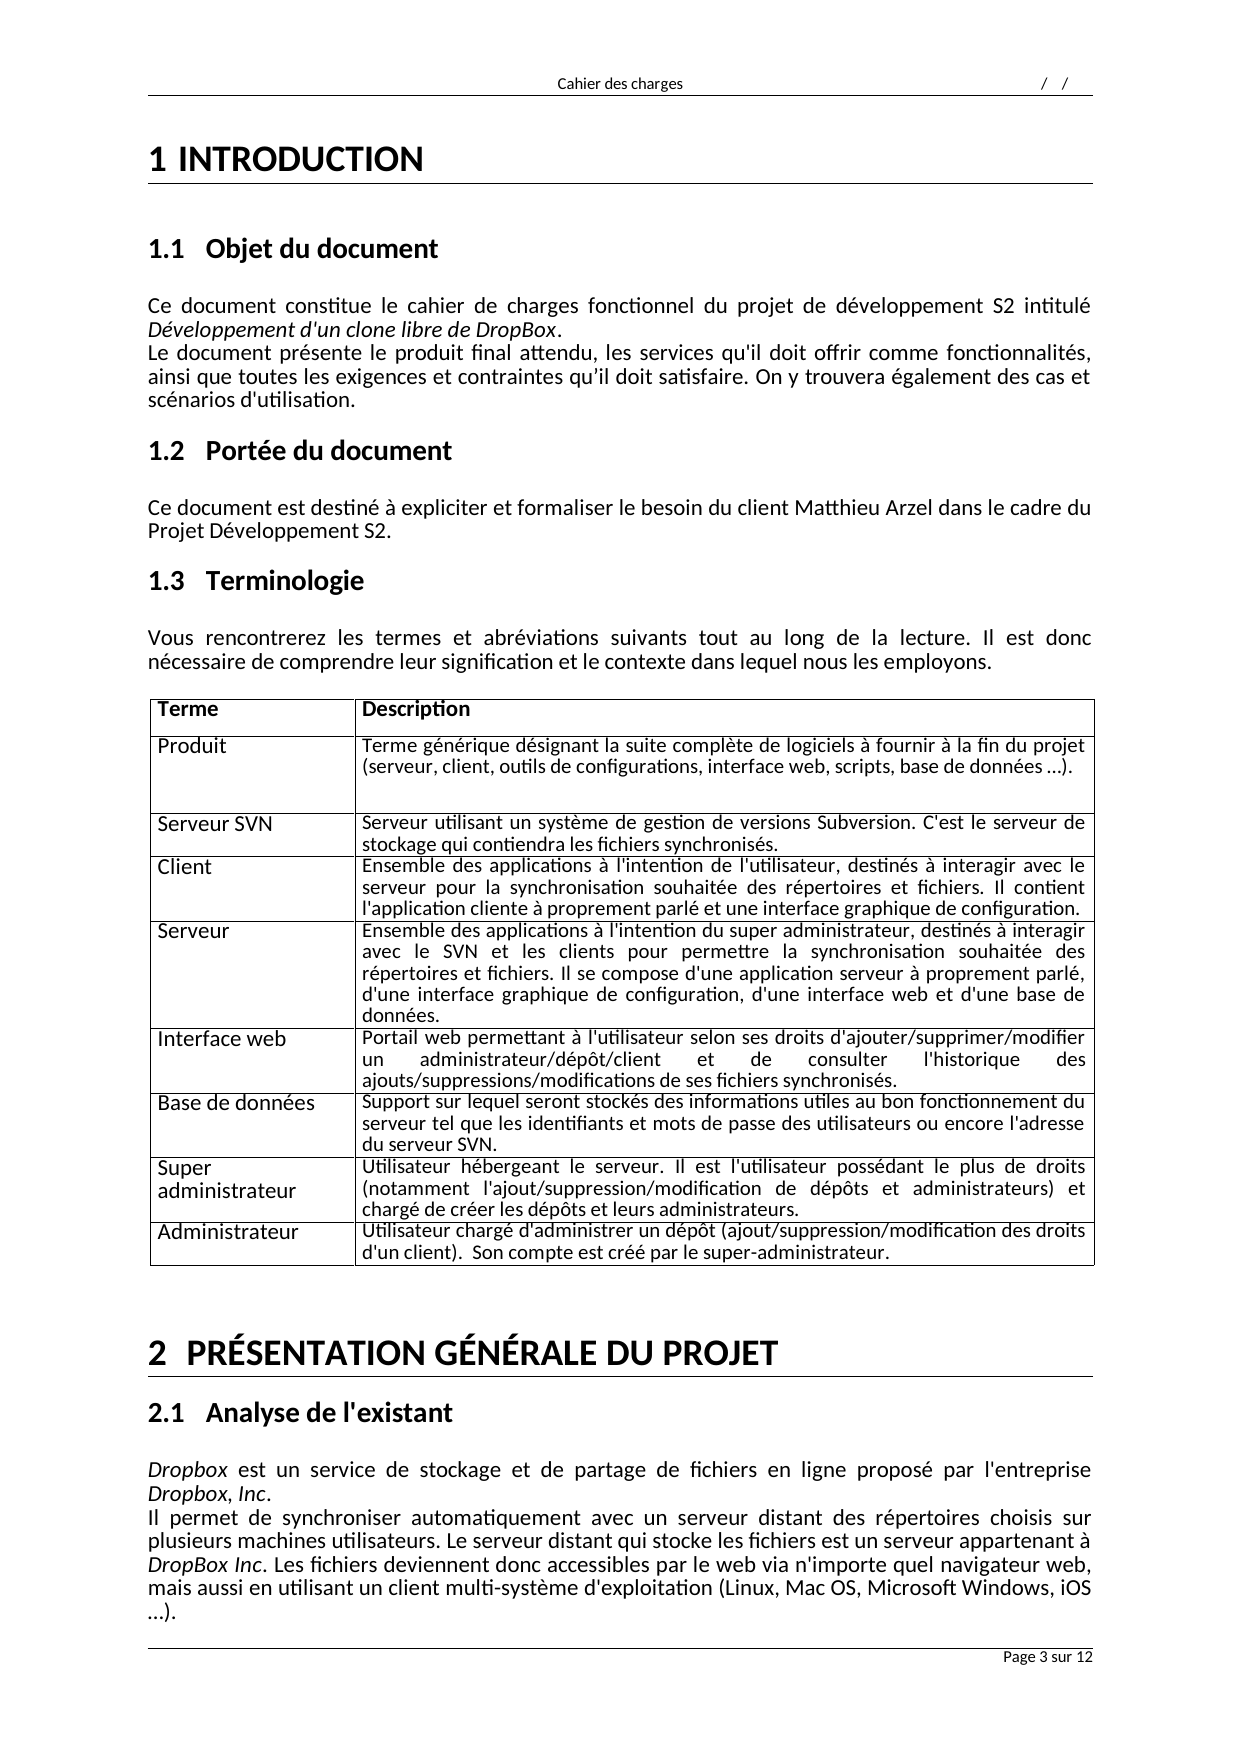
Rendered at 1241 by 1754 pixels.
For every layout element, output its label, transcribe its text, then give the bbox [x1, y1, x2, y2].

subtitle Objet du document [148, 237, 1093, 266]
table_cell Base de données [151, 1094, 354, 1157]
table_header Terme [151, 700, 354, 736]
table_cell Serveur [151, 922, 354, 1028]
table_cell Administrateur [151, 1223, 354, 1265]
subtitle Introduction [148, 143, 1093, 183]
table_cell Serveur utilisant un système de gestion de versions Subversion. C'est le serveur de stockage qui contiendra les fichiers synchronisés. [356, 814, 1094, 856]
table_cell Ensemble des applications à l'intention de l'utilisateur, destinés à interagir avec le serveur pour la synchronisation souhaitée des répertoires et fichiers. Il contient l'application cliente à proprement parlé et une interface graphique de configuration. [356, 857, 1094, 921]
table_cell Ensemble des applications à l'intention du super administrateur, destinés à interagir avec le SVN et les clients pour permettre la synchronisation souhaitée des répertoires et fichiers. Il se compose d'une application serveur à proprement parlé, d'une interface graphique de configuration, d'une interface web et d'une base de données. [356, 922, 1094, 1028]
table_cell Produit [151, 737, 354, 813]
table_cell Utilisateur hébergeant le serveur. Il est l'utilisateur possédant le plus de droits (notamment l'ajout/suppression/modification de dépôts et administrateurs) et chargé de créer les dépôts et leurs administrateurs. [356, 1158, 1094, 1222]
text Ce document constitue le cahier de charges fonctionnel du projet de développement S2 intitulé Développement d'un clone libre de DropBox. [148, 296, 1093, 343]
table_cell Terme générique désignant la suite complète de logiciels à fournir à la fin du projet (serveur, client, outils de configurations, interface web, scripts, base de données …). [356, 737, 1094, 813]
table_cell Interface web [151, 1029, 354, 1093]
table_cell Super administrateur [151, 1158, 354, 1222]
text Ce document est destiné à expliciter et formaliser le besoin du client Matthieu Arzel dans le cadre du Projet Développement S2. [148, 498, 1093, 545]
table_cell Utilisateur chargé d'administrer un dépôt (ajout/suppression/modification des droits d'un client). Son compte est créé par le super-administrateur. [356, 1223, 1094, 1265]
subtitle Portée du document [148, 438, 1093, 468]
text Le document présente le produit final attendu, les services qu'il doit offrir comme fonctionnalités, ainsi que toutes les exigences et contraintes qu’il doit satisfaire. On y trouvera également des cas et scénarios d'utilisation. [148, 343, 1093, 414]
subtitle Analyse de l'existant [148, 1401, 1093, 1430]
table_cell Support sur lequel seront stockés des informations utiles au bon fonctionnement du serveur tel que les identifiants et mots de passe des utilisateurs ou encore l'adresse du serveur SVN. [356, 1094, 1094, 1157]
table_cell Client [151, 857, 354, 921]
text Vous rencontrerez les termes et abréviations suivants tout au long de la lecture. Il est donc nécessaire de comprendre leur signification et le contexte dans lequel nous les employons. [148, 628, 1093, 675]
text Dropbox est un service de stockage et de partage de fichiers en ligne proposé par l'entreprise Dropbox, Inc. [148, 1460, 1093, 1507]
table_cell Serveur SVN [151, 814, 354, 856]
text Il permet de synchroniser automatiquement avec un serveur distant des répertoires choisis sur plusieurs machines utilisateurs. Le serveur distant qui stocke les fichiers est un serveur appartenant à DropBox Inc. Les fichiers deviennent donc accessibles par le web via n'importe quel navigateur web, mais aussi en utilisant un client multi-système d'exploitation (Linux, Mac OS, Microsoft Windows, iOS …). [148, 1507, 1093, 1625]
subtitle Terminologie [148, 569, 1093, 598]
subtitle Présentation générale du projet [148, 1337, 1093, 1376]
table_header Description [356, 700, 1094, 736]
table_cell Portail web permettant à l'utilisateur selon ses droits d'ajouter/supprimer/modifier un administrateur/dépôt/client et de consulter l'historique des ajouts/suppressions/modifications de ses fichiers synchronisés. [356, 1029, 1094, 1093]
